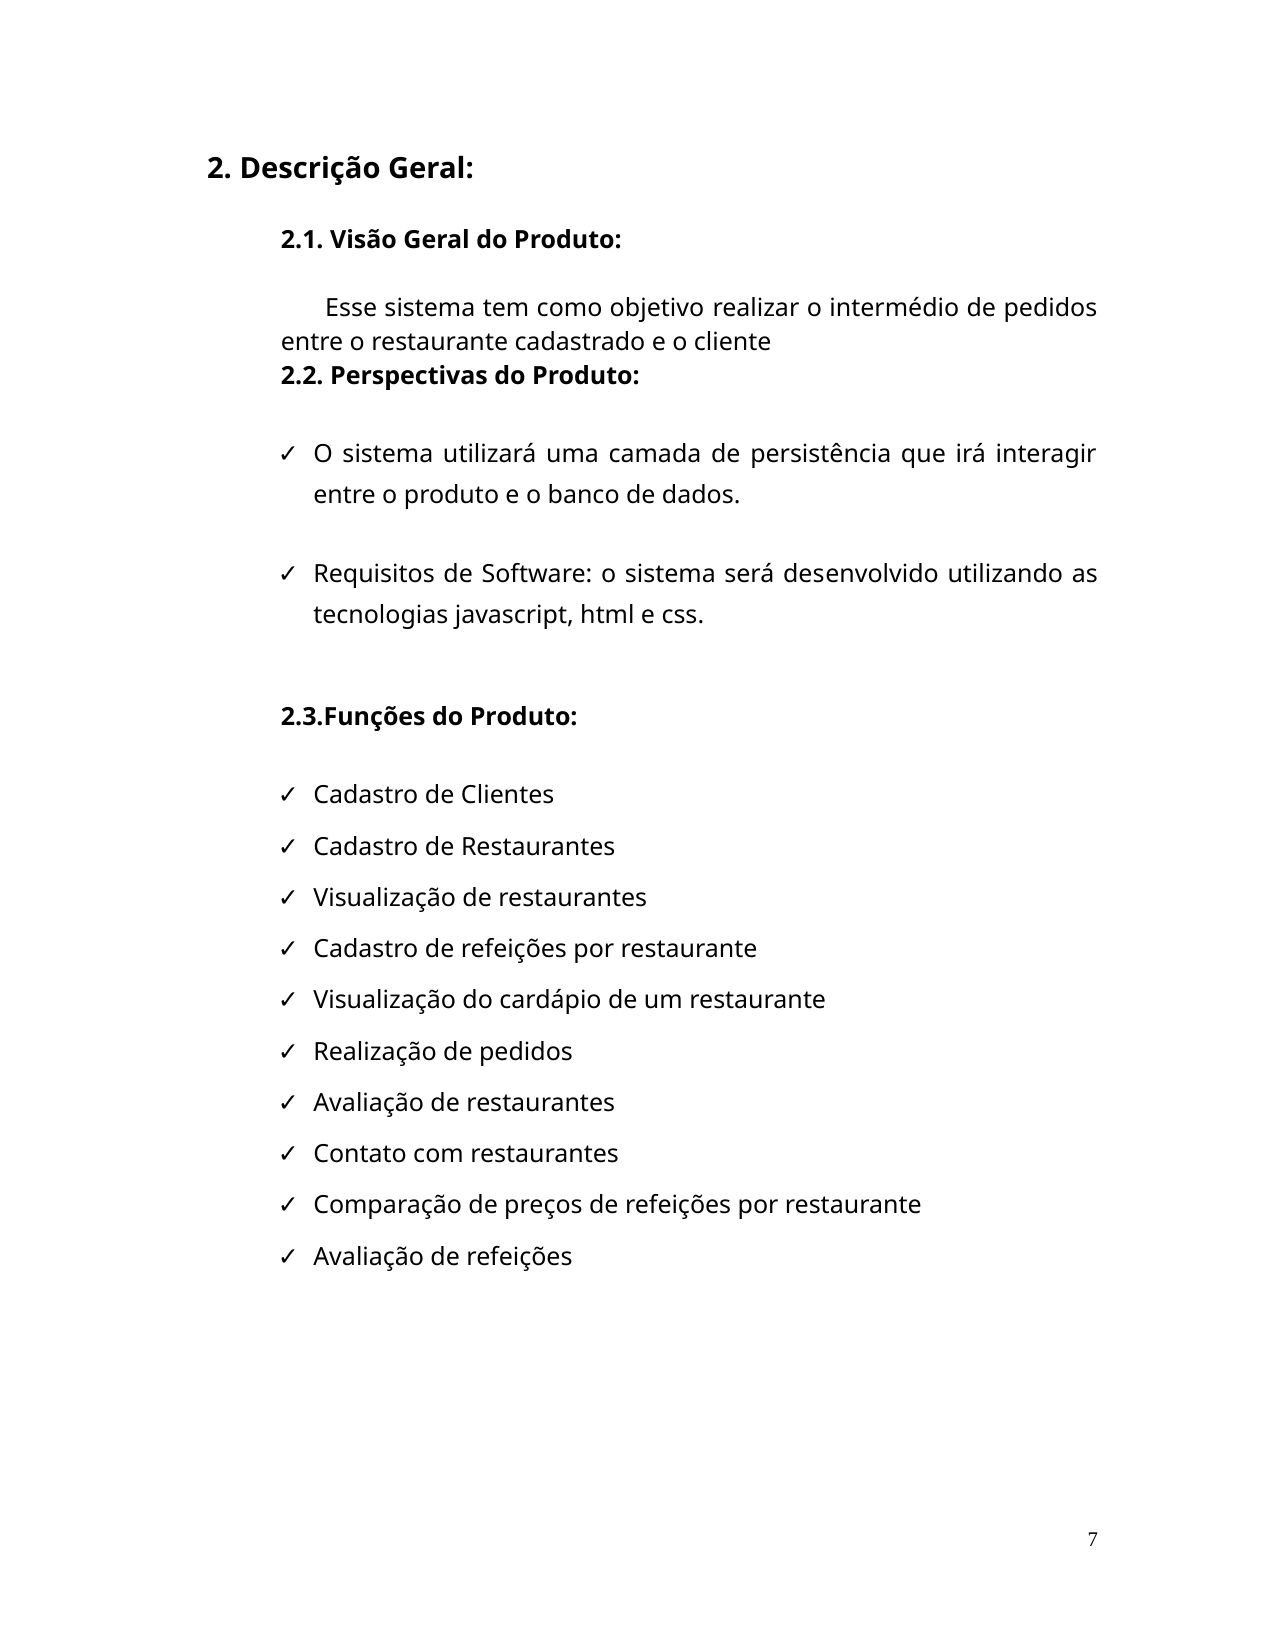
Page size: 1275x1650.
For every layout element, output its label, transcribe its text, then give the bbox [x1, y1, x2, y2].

text 2.1. Visão Geral do Produto: [207, 221, 1098, 256]
text Esse sistema tem como objetivo realizar o intermédio de pedidos entre o restaurante cadastrado e o cliente [281, 289, 1098, 358]
text 2. Descrição Geral: [207, 148, 1098, 187]
list Requisitos de Software: o sistema será desenvolvido utilizando as tecnologias javascript, html e css. [278, 545, 1098, 631]
list Cadastro de Restaurantes [278, 818, 1098, 869]
list Visualização de restaurantes [278, 869, 1098, 921]
list Avaliação de restaurantes [278, 1074, 1098, 1126]
list Visualização do cardápio de um restaurante [278, 972, 1098, 1023]
list Avaliação de refeições [278, 1228, 1098, 1279]
list Comparação de preços de refeições por restaurante [278, 1177, 1098, 1228]
list O sistema utilizará uma camada de persistência que irá interagir entre o produto e o banco de dados. [278, 426, 1098, 511]
text 2.2. Perspectivas do Produto: [207, 358, 1098, 392]
list Realização de pedidos [278, 1023, 1098, 1074]
list Cadastro de refeições por restaurante [278, 921, 1098, 972]
list Cadastro de Clientes [278, 767, 1098, 818]
text 2.3.Funções do Produto: [207, 699, 1098, 733]
list Contato com restaurantes [278, 1126, 1098, 1177]
